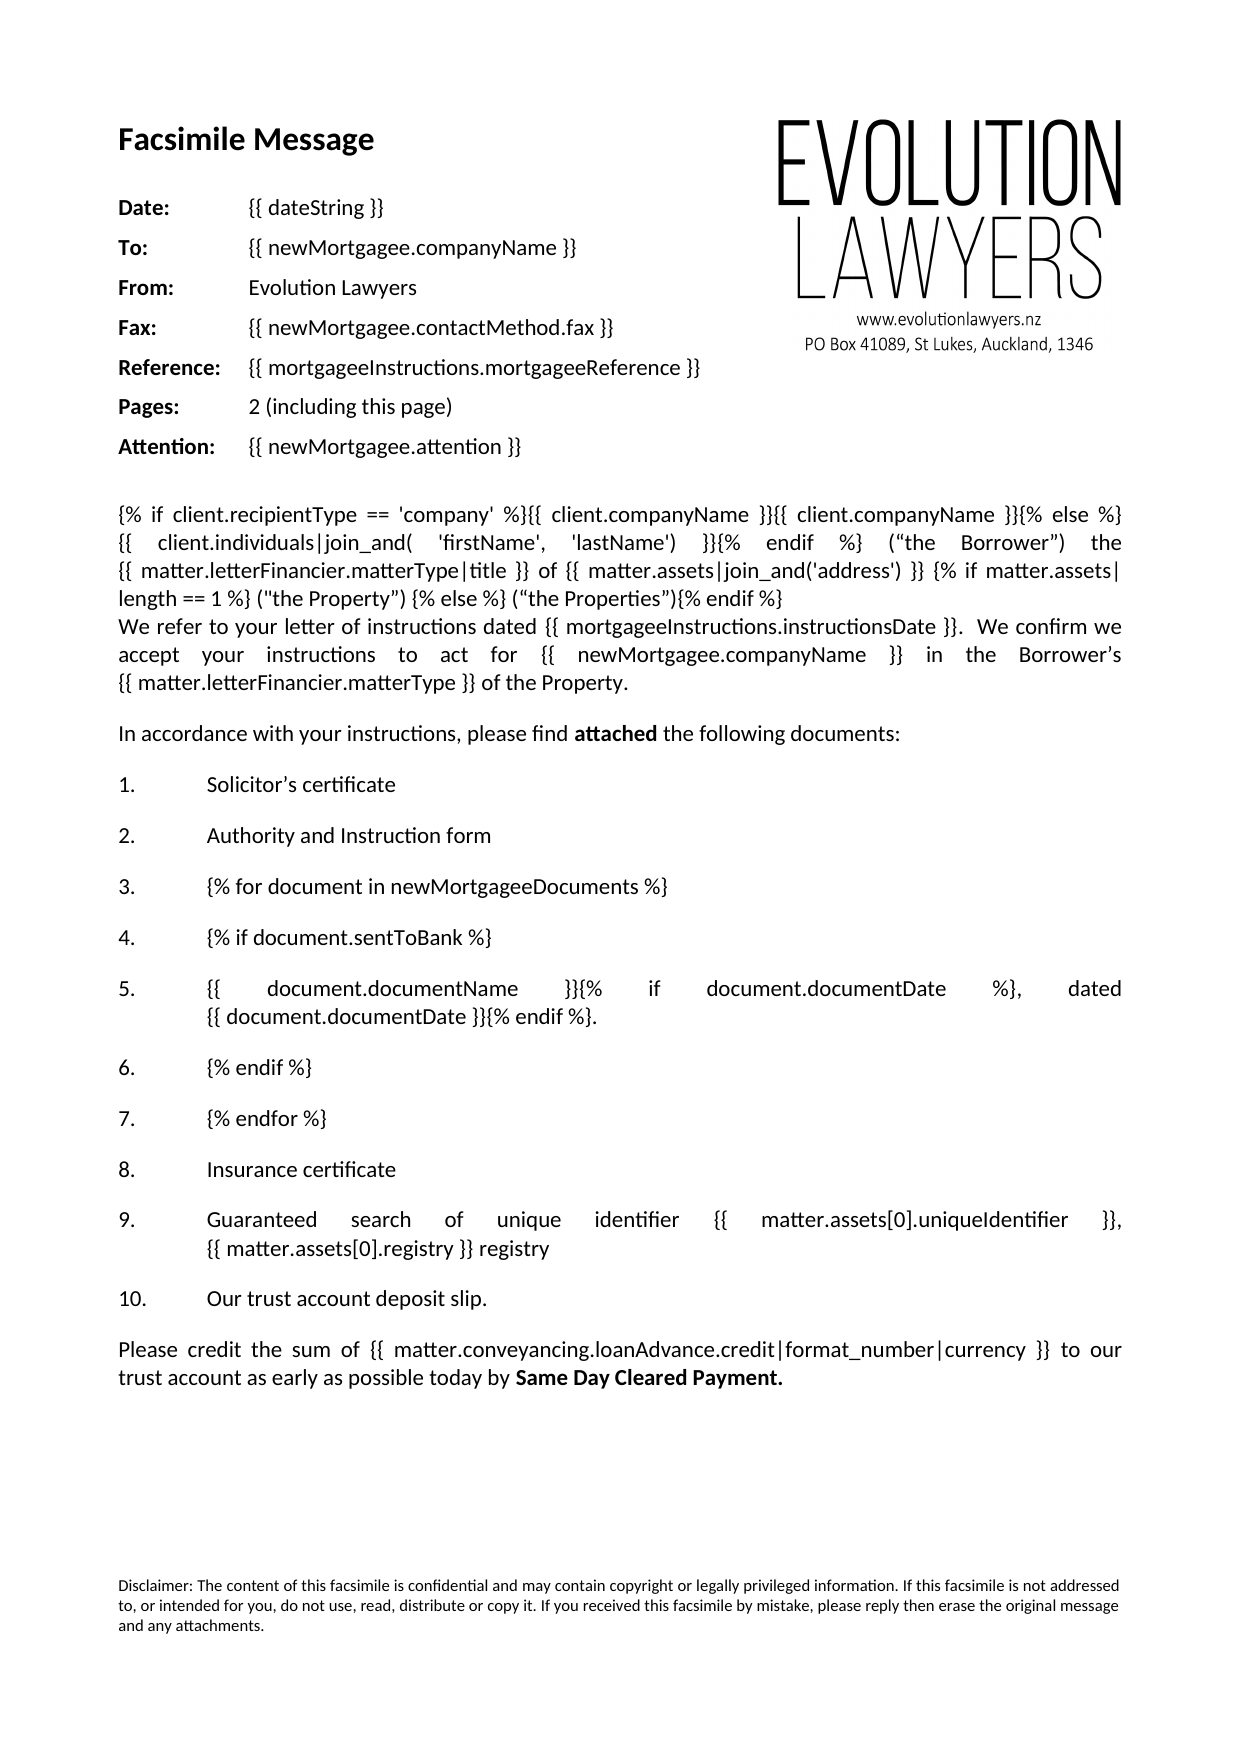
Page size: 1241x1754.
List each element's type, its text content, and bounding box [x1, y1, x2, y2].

list {% endif %} [118, 1053, 1122, 1081]
list Insurance certificate [118, 1155, 1122, 1183]
table_cell {{ newMortgagee.companyName }} [248, 233, 768, 273]
list Our trust account deposit slip. [118, 1284, 1122, 1313]
list {% if document.sentToBank %} [118, 923, 1122, 951]
table_header [768, 118, 1122, 472]
table_cell {{ dateString }} [248, 194, 768, 233]
table_cell Pages: [118, 393, 248, 432]
list {{ document.documentName }}{% if document.documentDate %}, dated {{ document.documentDate }}{% endif %}. [118, 974, 1122, 1030]
table_cell Fax: [118, 313, 248, 353]
list {% endfor %} [118, 1104, 1122, 1132]
table_cell {{ mortgageeInstructions.mortgageeReference }} [248, 353, 768, 392]
table_cell Attention: [118, 432, 248, 472]
picture [776, 118, 1123, 355]
table_cell Date: [118, 194, 248, 233]
table_header Facsimile Message [118, 118, 768, 193]
text We refer to your letter of instructions dated {{ mortgageeInstructions.instructionsDate }}. We confirm we accept your instructions to act for {{ newMortgagee.companyName }} in the Borrower’s {{ matter.letterFinancier.matterType }} of the Property. [118, 612, 1122, 696]
text In accordance with your instructions, please find attached the following documents: [118, 719, 1122, 747]
table_cell Evolution Lawyers [248, 273, 768, 313]
table_cell From: [118, 273, 248, 313]
list Authority and Instruction form [118, 821, 1122, 849]
table_cell 2 (including this page) [248, 393, 768, 432]
list Guaranteed search of unique identifier {{ matter.assets[0].uniqueIdentifier }}, {{ matter.assets[0].registry }} registry [118, 1206, 1122, 1262]
text {% if client.recipientType == 'company' %}{{ client.companyName }}{{ client.companyName }}{% else %}{{ client.individuals|join_and( 'firstName', 'lastName') }}{% endif %} (“the Borrower”) the {{ matter.letterFinancier.matterType|title }} of {{ matter.assets|join_and('address') }} {% if matter.assets|length == 1 %} ("the Property”) {% else %} (“the Properties”){% endif %} [118, 500, 1122, 612]
table_cell {{ newMortgagee.attention }} [248, 432, 768, 472]
list {% for document in newMortgageeDocuments %} [118, 872, 1122, 900]
list Solicitor’s certificate [118, 770, 1122, 798]
text Please credit the sum of {{ matter.conveyancing.loanAdvance.credit|format_number|currency }} to our trust account as early as possible today by Same Day Cleared Payment. [118, 1336, 1122, 1392]
table_cell {{ newMortgagee.contactMethod.fax }} [248, 313, 768, 353]
table_cell To: [118, 233, 248, 273]
table_cell Reference: [118, 353, 248, 392]
